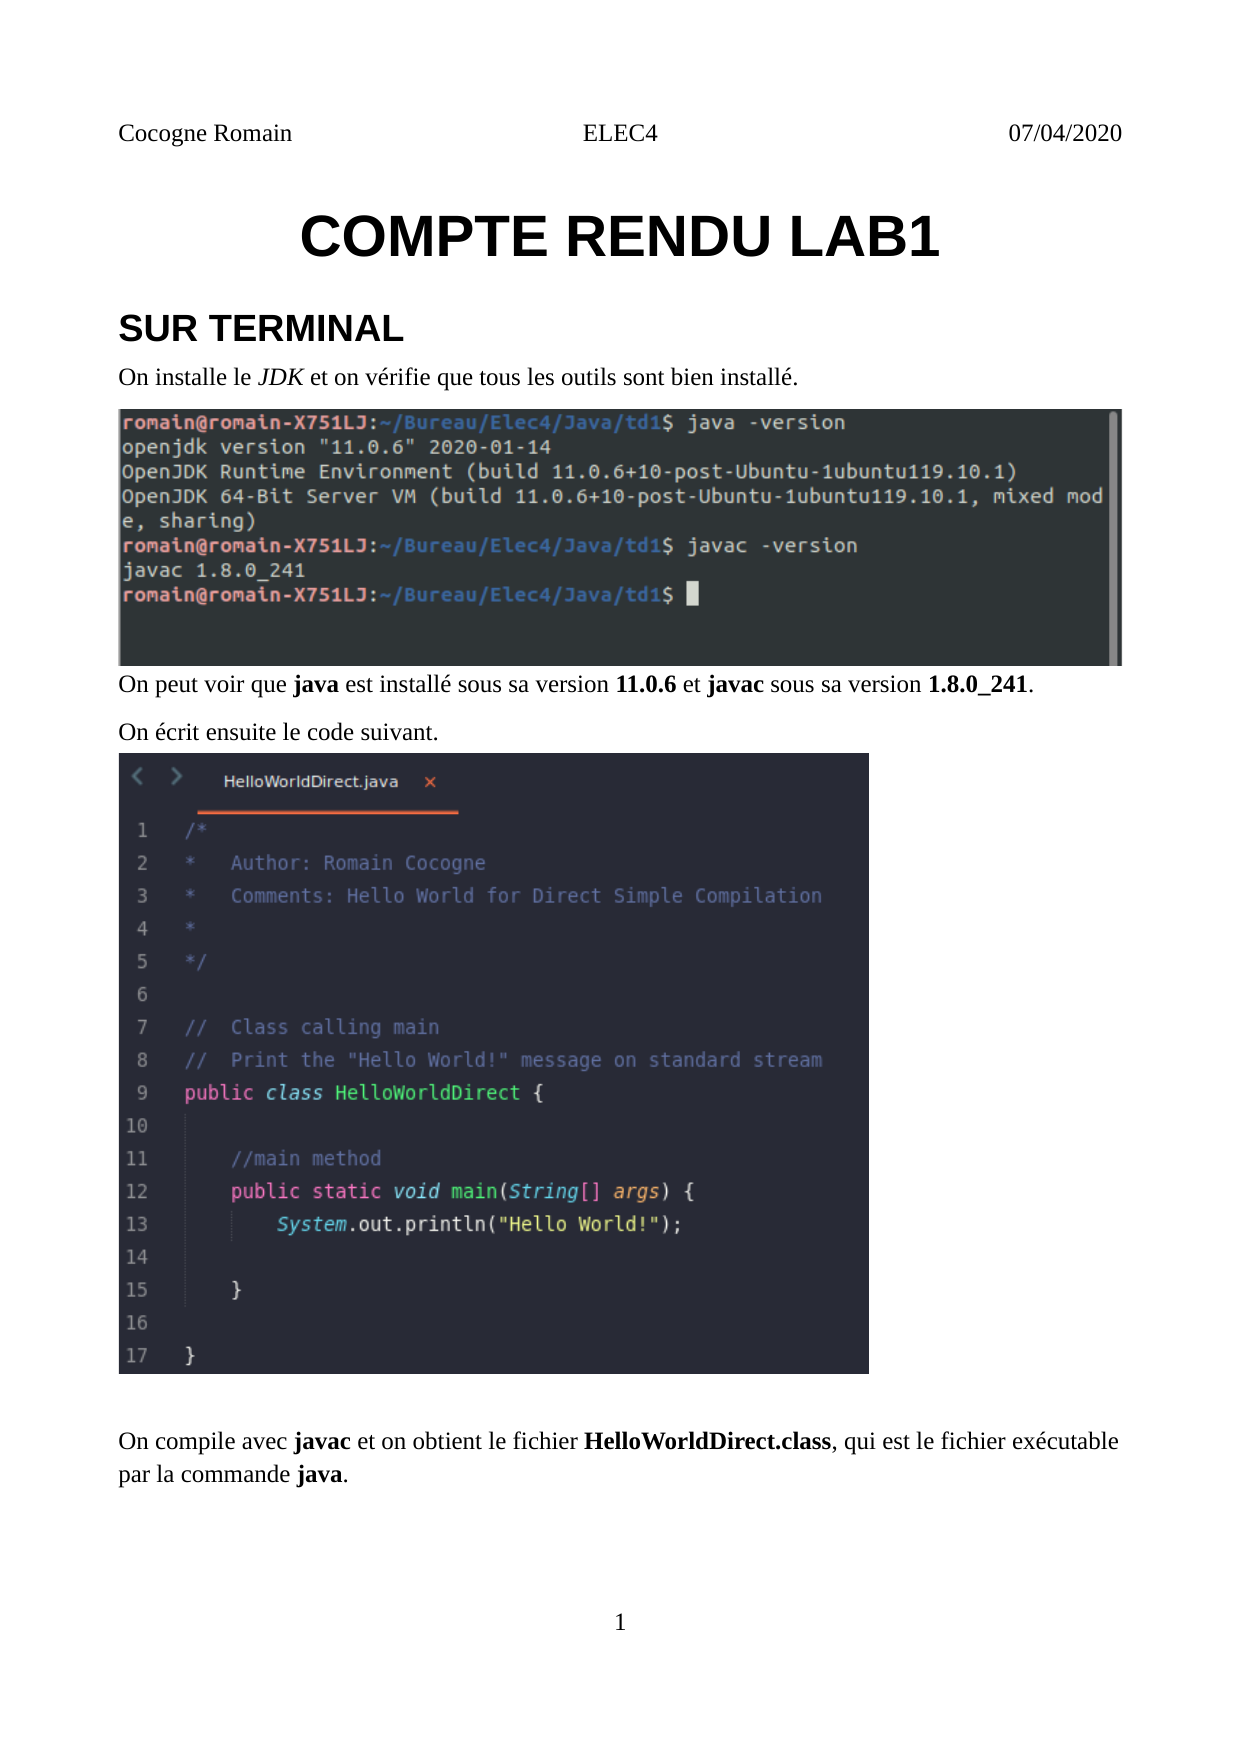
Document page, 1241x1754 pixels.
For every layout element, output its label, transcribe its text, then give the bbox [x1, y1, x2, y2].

picture [118, 409, 1123, 666]
text On écrit ensuite le code suivant. [118, 717, 1122, 746]
title COMPTE RENDU LAB1 [118, 201, 1122, 268]
text On peut voir que java est installé sous sa version 11.0.6 et javac sous sa version 1.8.0_241. [118, 666, 1122, 698]
text On compile avec javac et on obtient le fichier HelloWorldDirect.class, qui est le fichier exécutable par la commande java. [118, 1426, 1122, 1487]
picture [118, 753, 869, 1374]
text On installe le JDK et on vérifie que tous les outils sont bien installé. [118, 362, 1122, 391]
subtitle SUR TERMINAL [118, 306, 1122, 349]
